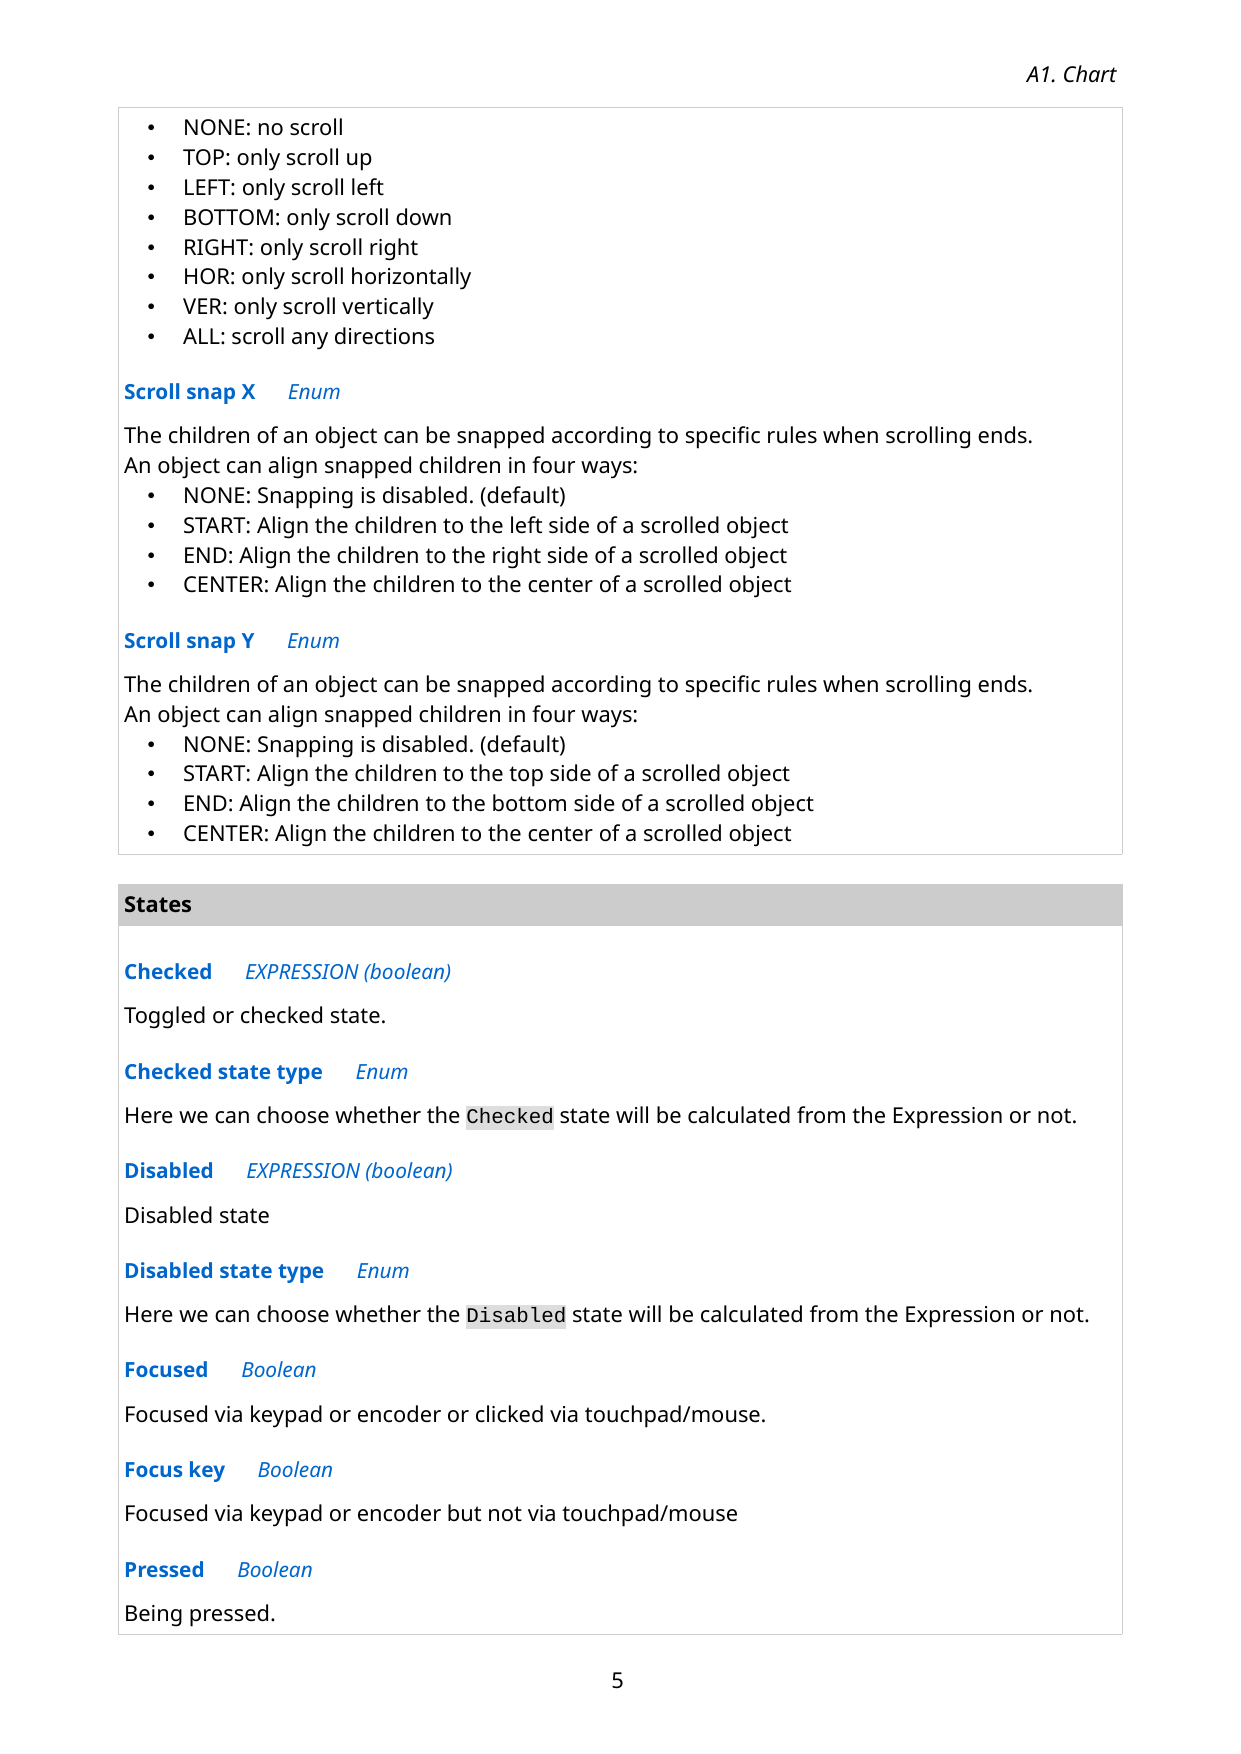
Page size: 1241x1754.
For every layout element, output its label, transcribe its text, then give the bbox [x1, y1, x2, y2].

table_cell Hidden EXPRESSION (boolean) Make the object hidden. Hidden flag type Enum Here we can choose whether the Hidden flag state will be calculated from the Expression or not. Clickable EXPRESSION (boolean) Make the object clickable by input devices. Clickable flag type Enum Here we can choose whether the Clickable flag state will be calculated from the Expression or not. Click focusable Boolean Add focused state to the object when clicked. Checkable Boolean Toggle checked state when the object is clicked. Scrollable Boolean Make the object scrollable. Scroll elastic Boolean Allow scrolling inside but with slower speed. Scroll momentum Boolean Make the object scroll further when "thrown". Scroll one Boolean Allow scrolling only one snappable children. Scroll chain hor Boolean Allow propagating the horizontal scroll to a parent. Scroll chain ver Boolean Allow propagating the vertical scroll to a parent. Scroll on focus Boolean Automatically scroll object to make it visible when focused. Scroll with arrow Boolean Allow scrolling the focused object with arrow keys. Snappable Boolean If scroll snap is enabled on the parent it can snap to this object. Press lock Boolean Keep the object pressed even if the press slid from the object. Event bubble Boolean Propagate the events to the parent too. Gesture bubble Boolean Propagate the gestures to the parent. Adv hittest Boolean Allow performing more accurate hit (click) test. E.g. accounting for rounded corners. Ignore layout Boolean Make the object positionable by the layouts. Floating Boolean Do not scroll the object when the parent scrolls and ignore layout. Overflow visible Boolean Do not clip the children's content to the parent's boundary. Scrollbar mode Enum Scrollbars are displayed according to a configured mode. The following mode(s) exist: OFF: Never show the scrollbars ON: Always show the scrollbars ACTIVE: Show scroll bars while an object is being scrolled AUTO: Show scroll bars when the content is large enough to be scrolled Scroll direction Enum Controls the direction in which scrolling happens. The following mode(s) exist: NONE: no scroll TOP: only scroll up LEFT: only scroll left BOTTOM: only scroll down RIGHT: only scroll right HOR: only scroll horizontally VER: only scroll vertically ALL: scroll any directions Scroll snap X Enum The children of an object can be snapped according to specific rules when scrolling ends. An object can align snapped children in four ways: NONE: Snapping is disabled. (default) START: Align the children to the left side of a scrolled object END: Align the children to the right side of a scrolled object CENTER: Align the children to the center of a scrolled object Scroll snap Y Enum The children of an object can be snapped according to specific rules when scrolling ends. An object can align snapped children in four ways: NONE: Snapping is disabled. (default) START: Align the children to the top side of a scrolled object END: Align the children to the bottom side of a scrolled object CENTER: Align the children to the center of a scrolled object [119, 108, 1122, 853]
table_header States [119, 885, 1122, 925]
table_cell Checked EXPRESSION (boolean) Toggled or checked state. Checked state type Enum Here we can choose whether the Checked state will be calculated from the Expression or not. Disabled EXPRESSION (boolean) Disabled state Disabled state type Enum Here we can choose whether the Disabled state will be calculated from the Expression or not. Focused Boolean Focused via keypad or encoder or clicked via touchpad/mouse. Focus key Boolean Focused via keypad or encoder but not via touchpad/mouse Pressed Boolean Being pressed. [119, 926, 1122, 1633]
